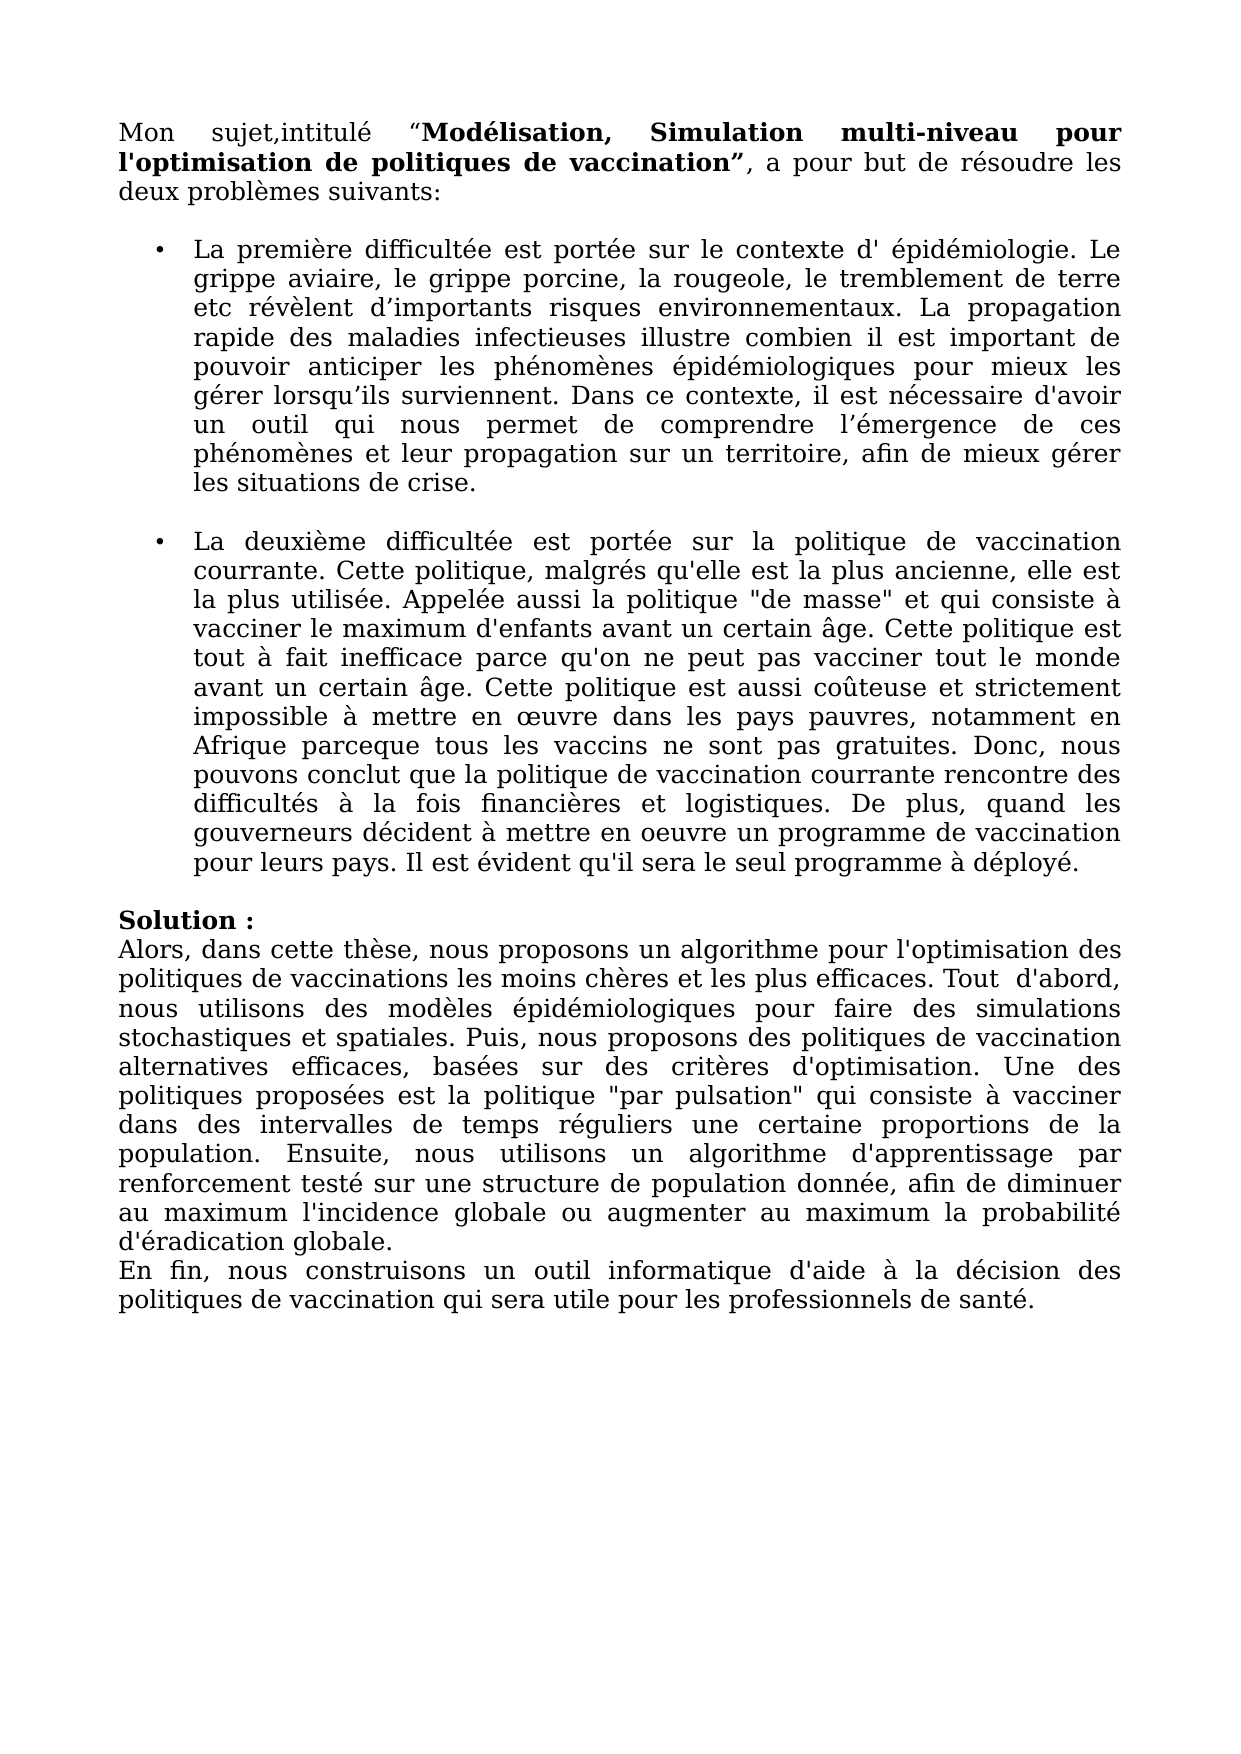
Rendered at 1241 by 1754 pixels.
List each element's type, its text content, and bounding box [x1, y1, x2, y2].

text Alors, dans cette thèse, nous proposons un algorithme pour l'optimisation des politiques de vaccinations les moins chères et les plus efficaces. Tout d'abord, nous utilisons des modèles épidémiologiques pour faire des simulations stochastiques et spatiales. Puis, nous proposons des politiques de vaccination alternatives efficaces, basées sur des critères d'optimisation. Une des politiques proposées est la politique "par pulsation" qui consiste à vacciner dans des intervalles de temps réguliers une certaine proportions de la population. Ensuite, nous utilisons un algorithme d'apprentissage par renforcement testé sur une structure de population donnée, afin de diminuer au maximum l'incidence globale ou augmenter au maximum la probabilité d'éradication globale. [118, 935, 1122, 1256]
text Mon sujet,intitulé “Modélisation, Simulation multi-niveau pour l'optimisation de politiques de vaccination”, a pour but de résoudre les deux problèmes suivants: [118, 118, 1122, 206]
list La deuxième difficultée est portée sur la politique de vaccination courrante. Cette politique, malgrés qu'elle est la plus ancienne, elle est la plus utilisée. Appelée aussi la politique "de masse" et qui consiste à vacciner le maximum d'enfants avant un certain âge. Cette politique est tout à fait inefficace parce qu'on ne peut pas vacciner tout le monde avant un certain âge. Cette politique est aussi coûteuse et strictement impossible à mettre en œuvre dans les pays pauvres, notamment en Afrique parceque tous les vaccins ne sont pas gratuites. Donc, nous pouvons conclut que la politique de vaccination courrante rencontre des difficultés à la fois financières et logistiques. De plus, quand les gouverneurs décident à mettre en oeuvre un programme de vaccination pour leurs pays. Il est évident qu'il sera le seul programme à déployé. [156, 527, 1122, 877]
list La première difficultée est portée sur le contexte d' épidémiologie. Le grippe aviaire, le grippe porcine, la rougeole, le tremblement de terre etc révèlent d’importants risques environnementaux. La propagation rapide des maladies infectieuses illustre combien il est important de pouvoir anticiper les phénomènes épidémiologiques pour mieux les gérer lorsqu’ils surviennent. Dans ce contexte, il est nécessaire d'avoir un outil qui nous permet de comprendre l’émergence de ces phénomènes et leur propagation sur un territoire, afin de mieux gérer les situations de crise. [156, 235, 1122, 498]
text Solution : [118, 906, 1122, 935]
text En fin, nous construisons un outil informatique d'aide à la décision des politiques de vaccination qui sera utile pour les professionnels de santé. [118, 1256, 1122, 1314]
